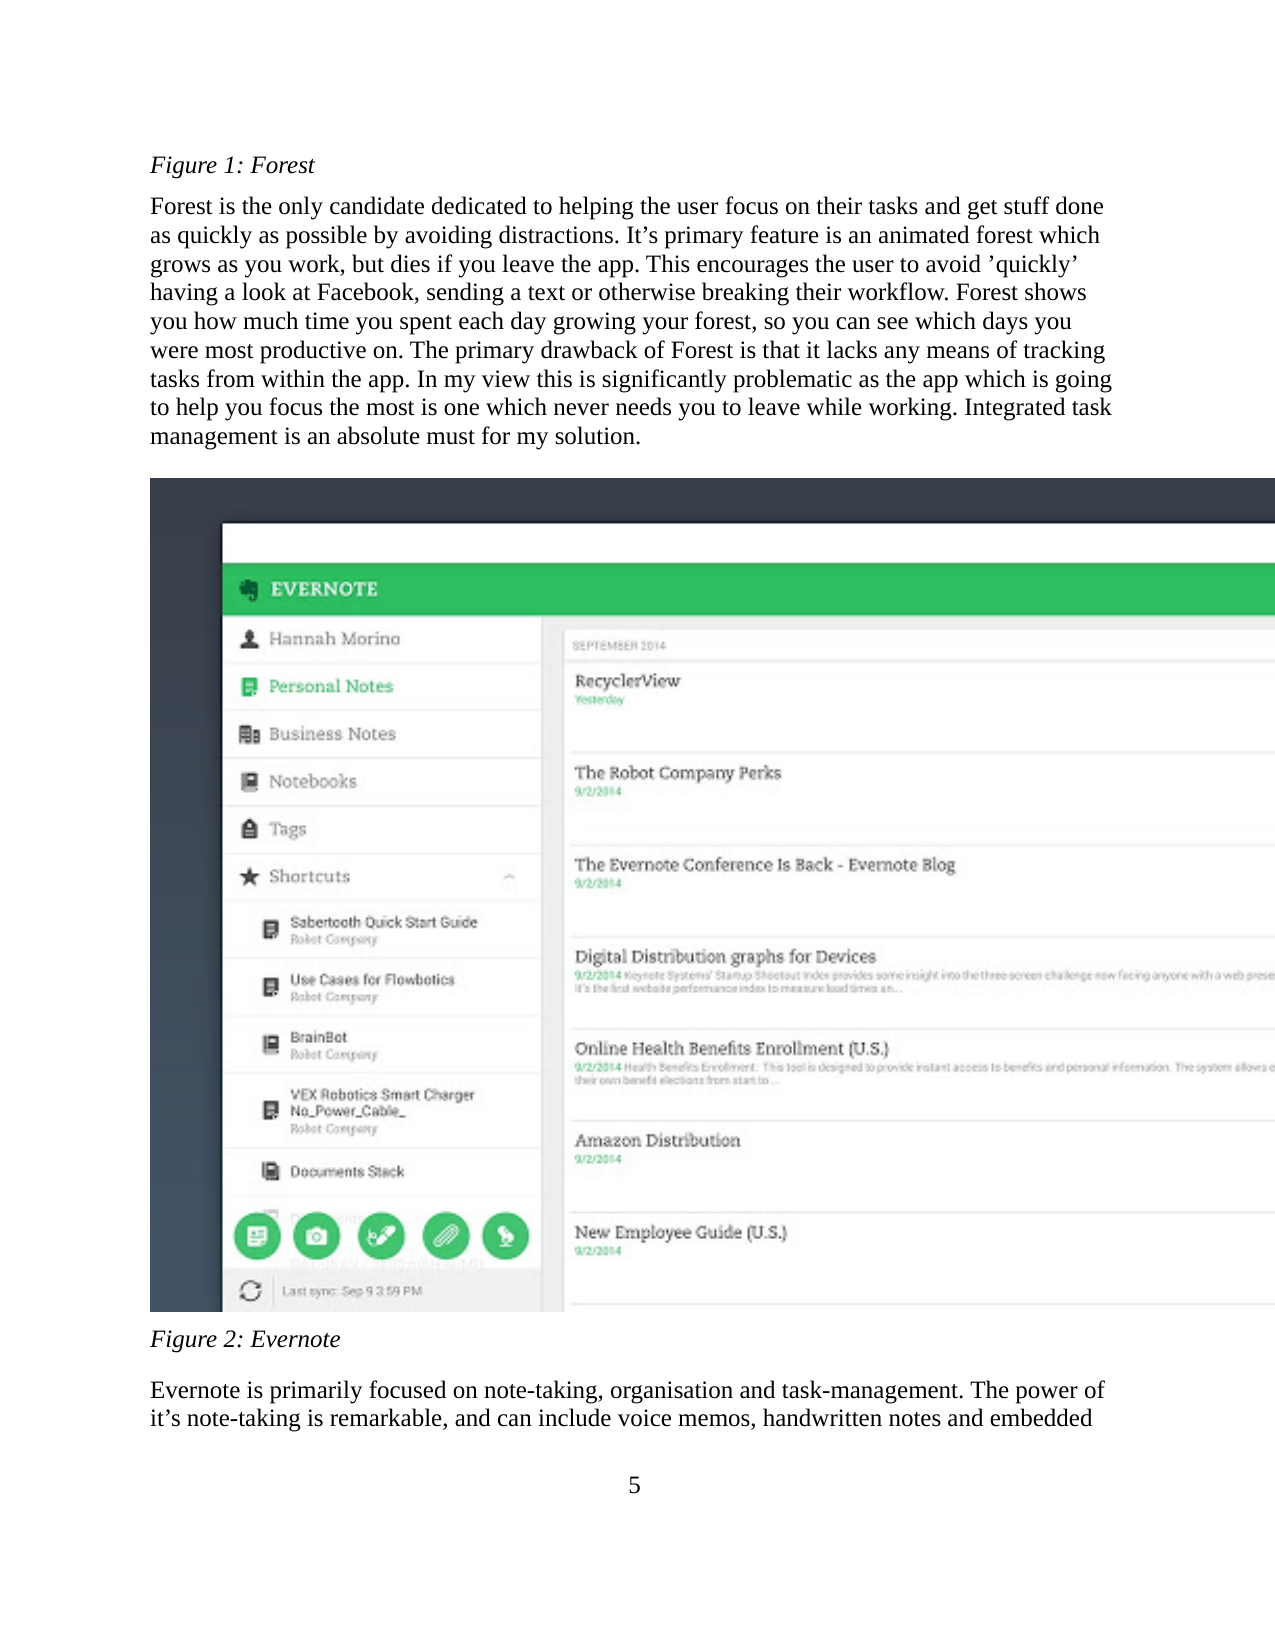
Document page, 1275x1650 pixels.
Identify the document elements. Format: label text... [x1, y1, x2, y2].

text Figure 1: Forest [150, 150, 1125, 179]
picture [150, 478, 1275, 1312]
text Forest is the only candidate dedicated to helping the user focus on their tasks and get stuff done as quickly as possible by avoiding distractions. It’s primary feature is an animated forest which grows as you work, but dies if you leave the app. This encourages the user to avoid ’quickly’ having a look at Facebook, sending a text or otherwise breaking their workflow. Forest shows you how much time you spent each day growing your forest, so you can see which days you were most productive on. The primary drawback of Forest is that it lacks any means of tracking tasks from within the app. In my view this is significantly problematic as the app which is going to help you focus the most is one which never needs you to leave while working. Integrated task management is an absolute must for my solution. [150, 191, 1125, 478]
text Figure 2: Evernote [150, 1324, 1125, 1353]
text Evernote is primarily focused on note-taking, organisation and task-management. The power of it’s note-taking is remarkable, and can include voice memos, handwritten notes and embedded [150, 1375, 1125, 1432]
